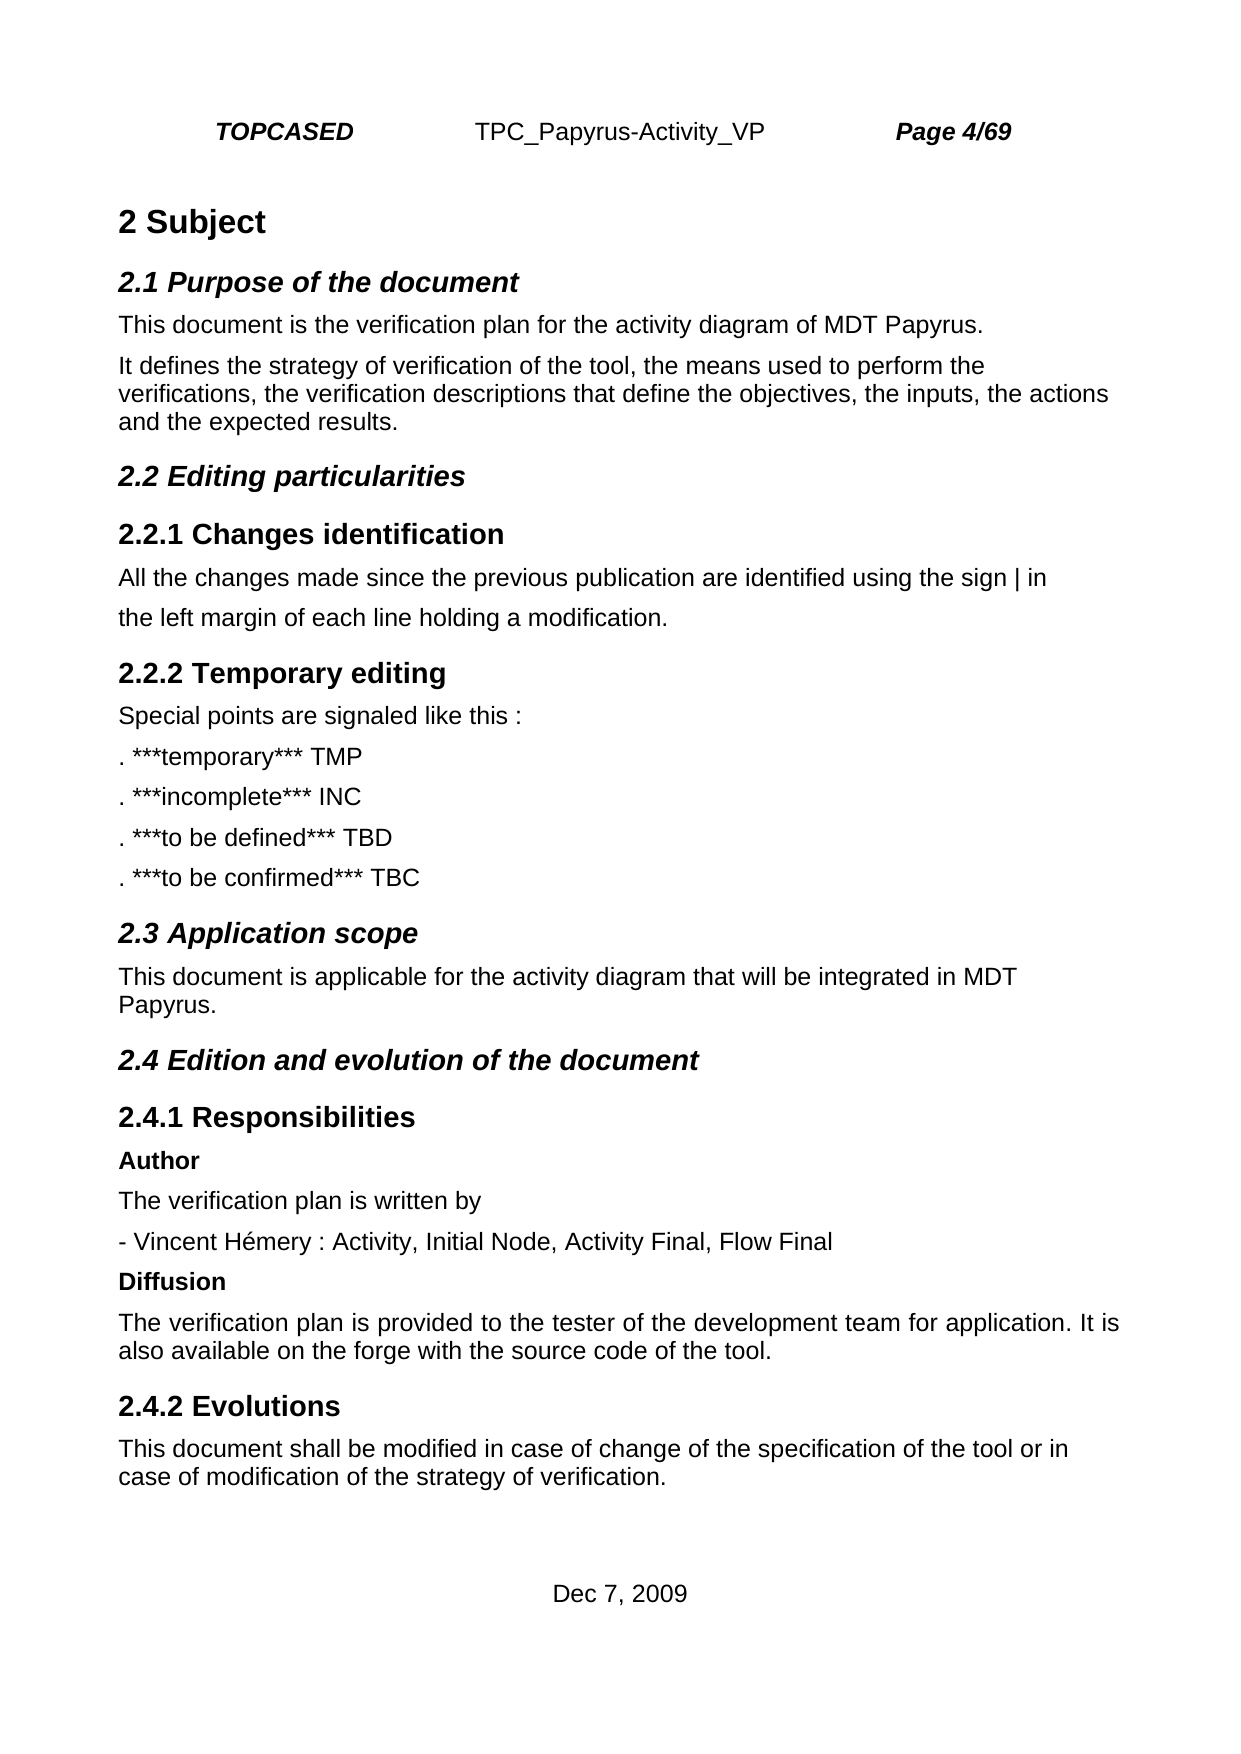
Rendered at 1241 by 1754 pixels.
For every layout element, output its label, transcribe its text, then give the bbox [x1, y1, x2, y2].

text The verification plan is provided to the tester of the development team for application. It is also available on the forge with the source code of the tool. [118, 1308, 1122, 1364]
text Diffusion [118, 1268, 1122, 1296]
text It defines the strategy of verification of the tool, the means used to perform the verifications, the verification descriptions that define the objectives, the inputs, the actions and the expected results. [118, 351, 1122, 435]
text This document is the verification plan for the activity diagram of MDT Papyrus. [118, 311, 1122, 339]
text - Vincent Hémery : Activity, Initial Node, Activity Final, Flow Final [118, 1227, 1122, 1255]
subtitle Evolutions [118, 1389, 1122, 1422]
text the left margin of each line holding a modification. [118, 604, 1122, 632]
subtitle Purpose of the document [118, 266, 1122, 298]
subtitle Responsibilities [118, 1101, 1122, 1134]
subtitle Edition and evolution of the document [118, 1043, 1122, 1076]
subtitle Editing particularities [118, 460, 1122, 493]
subtitle Subject [118, 204, 1122, 241]
text This document is applicable for the activity diagram that will be integrated in MDT Papyrus. [118, 962, 1122, 1018]
text . ***to be confirmed*** TBC [118, 864, 1122, 892]
text Special points are signaled like this : [118, 702, 1122, 730]
text The verification plan is written by [118, 1187, 1122, 1215]
text This document shall be modified in case of change of the specification of the tool or in case of modification of the strategy of verification. [118, 1435, 1122, 1491]
subtitle Temporary editing [118, 657, 1122, 689]
text . ***incomplete*** INC [118, 783, 1122, 811]
subtitle Changes identification [118, 518, 1122, 551]
text . ***to be defined*** TBD [118, 824, 1122, 852]
text All the changes made since the previous publication are identified using the sign | in [118, 563, 1122, 591]
text . ***temporary*** TMP [118, 743, 1122, 771]
text Author [118, 1146, 1122, 1174]
subtitle Application scope [118, 917, 1122, 950]
